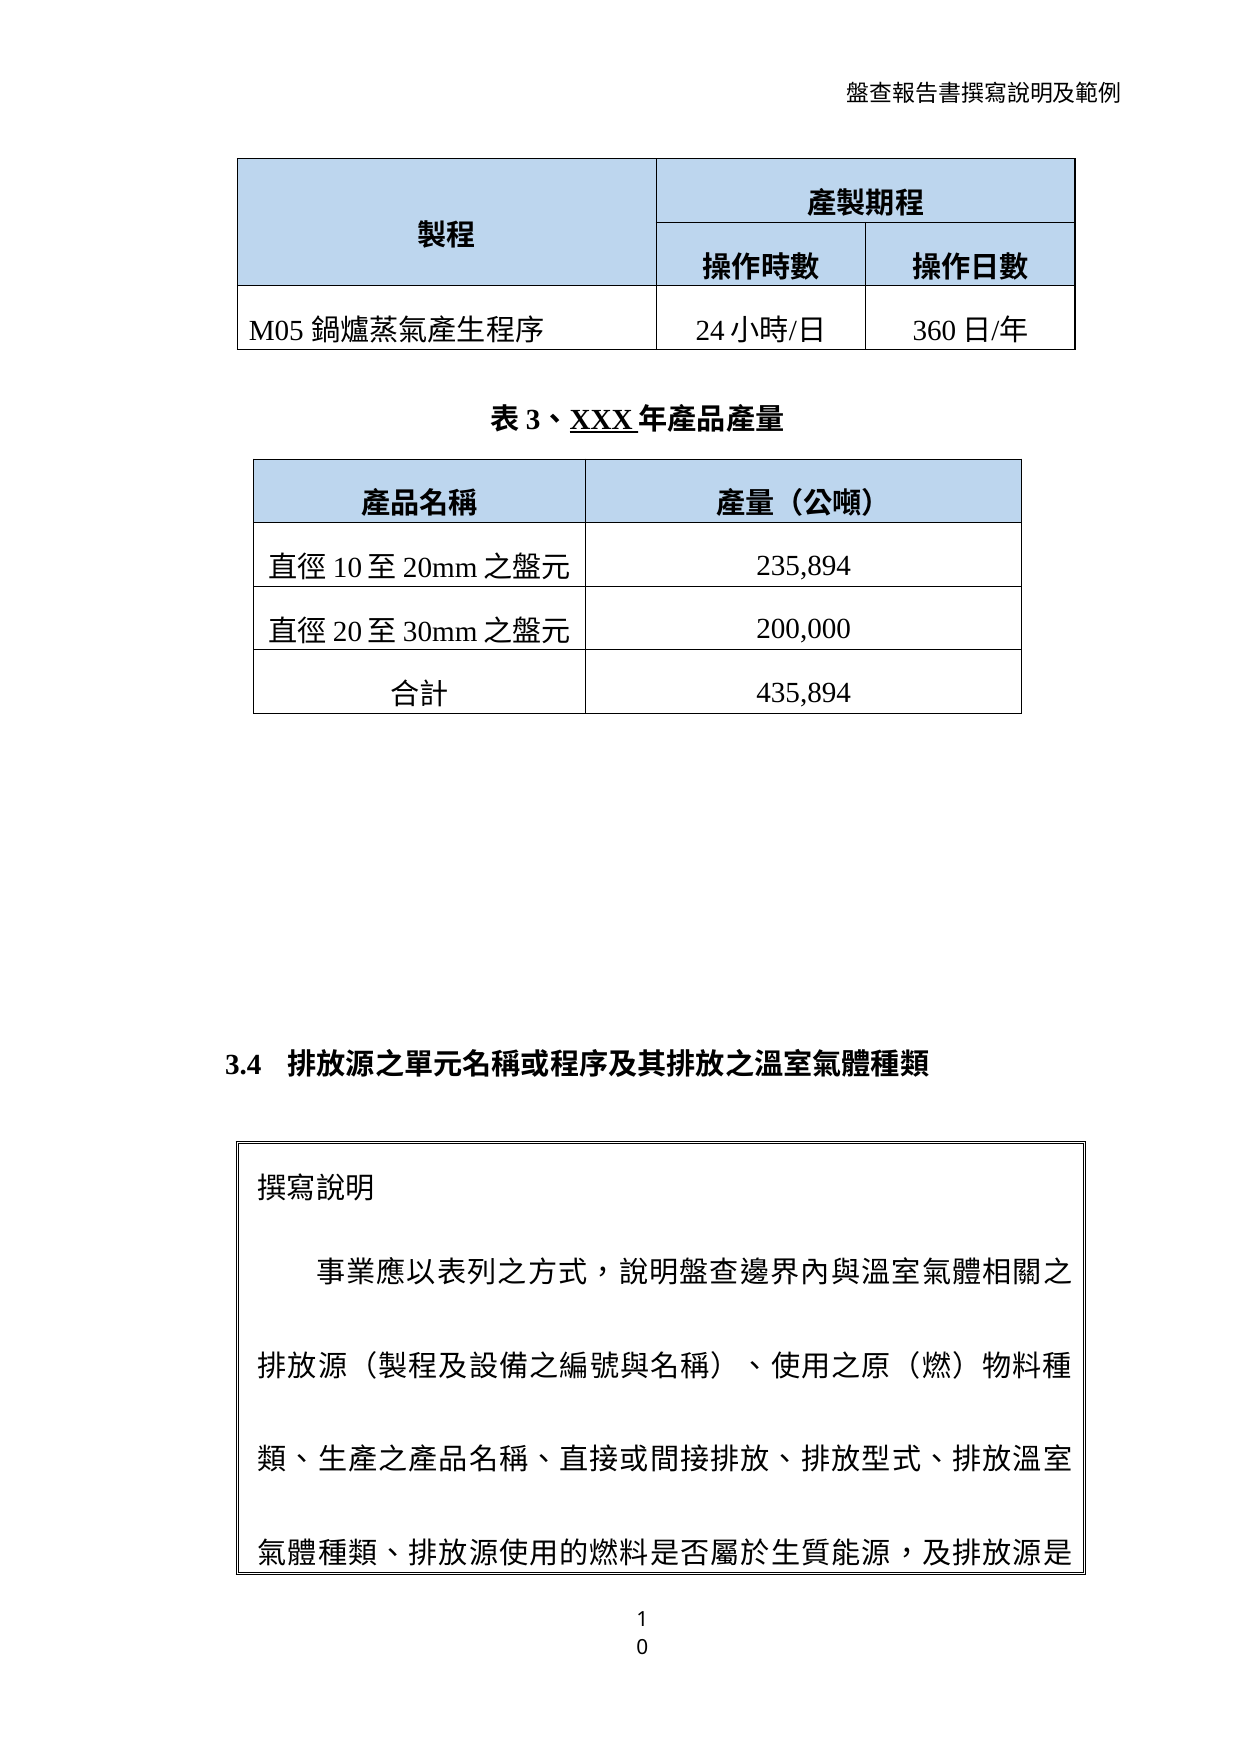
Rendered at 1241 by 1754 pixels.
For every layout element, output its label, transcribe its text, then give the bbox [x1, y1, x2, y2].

table_cell M05 鍋爐蒸氣產生程序 [238, 286, 656, 349]
table_cell 操作日數 [866, 223, 1074, 285]
table_cell 235,894 [586, 523, 1021, 586]
table_cell 360日/年 [866, 286, 1074, 349]
table_cell 435,894 [586, 650, 1021, 713]
table_header 產量（公噸） [586, 460, 1021, 522]
subtitle 3.4 排放源之單元名稱或程序及其排放之溫室氣體種類 [187, 1020, 1076, 1082]
table_header 產品名稱 [254, 460, 585, 522]
table_cell 直徑10至20mm之盤元 [254, 523, 585, 586]
table_cell 操作時數 [657, 223, 865, 285]
table_header 製程 [238, 159, 656, 285]
table_header 撰寫說明 事業應以表列之方式，說明盤查邊界內與溫室氣體相關之排放源（製程及設備之編號與名稱）、使用之原（燃）物料種類、生產之產品名稱、直接或間接排放、排放型式、排放溫室氣體種類、排放源使用的燃料是否屬於生質能源，及排放源是 [239, 1144, 1083, 1572]
table_header 產製期程 [657, 159, 1074, 222]
table_cell 24小時/日 [657, 286, 865, 349]
table_cell 200,000 [586, 587, 1021, 649]
table_cell 直徑20至30mm之盤元 [254, 587, 585, 649]
text 表3、XXX年產品產量 [187, 375, 1087, 437]
table_cell 合計 [254, 650, 585, 713]
